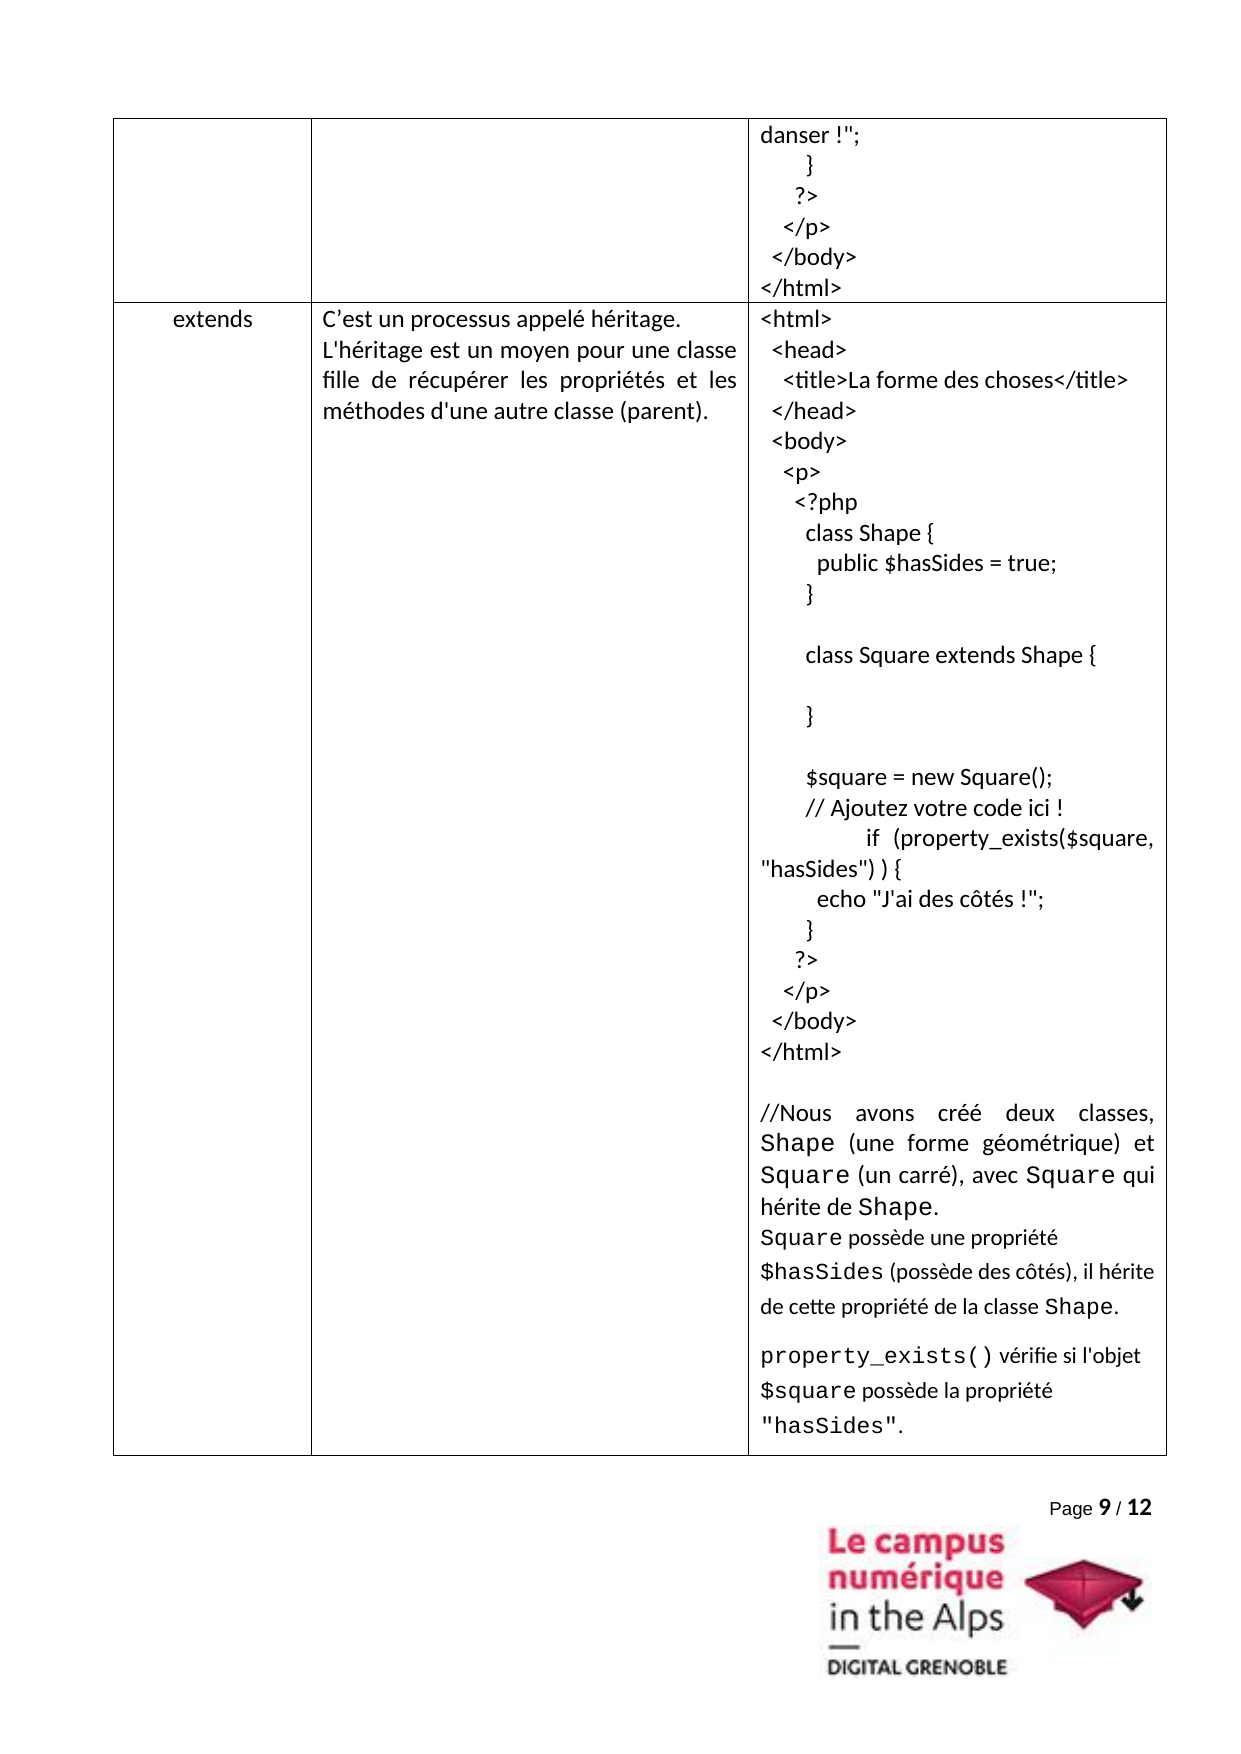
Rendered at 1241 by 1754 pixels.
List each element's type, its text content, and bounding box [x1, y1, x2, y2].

table_cell danser !"; } ?> </p> </body> </html> [749, 119, 1166, 302]
table_cell C’est un processus appelé héritage. L'héritage est un moyen pour une classe fille de récupérer les propriétés et les méthodes d'une autre classe (parent). [312, 303, 748, 1455]
table_cell [312, 119, 748, 302]
table_cell [114, 119, 311, 302]
table_cell <html> <head> <title>La forme des choses</title> </head> <body> <p> <?php class Shape { public $hasSides = true; } class Square extends Shape { } $square = new Square(); // Ajoutez votre code ici ! if (property_exists($square, "hasSides") ) { echo "J'ai des côtés !"; } ?> </p> </body> </html> //Nous avons créé deux classes, Shape (une forme géométrique) et Square (un carré), avec Square qui hérite de Shape. Square possède une propriété $hasSides (possède des côtés), il hérite de cette propriété de la classe Shape. property_exists() vérifie si l'objet $square possède la propriété "hasSides". [749, 303, 1166, 1455]
picture [819, 1525, 1152, 1679]
table_cell extends [114, 303, 311, 1455]
